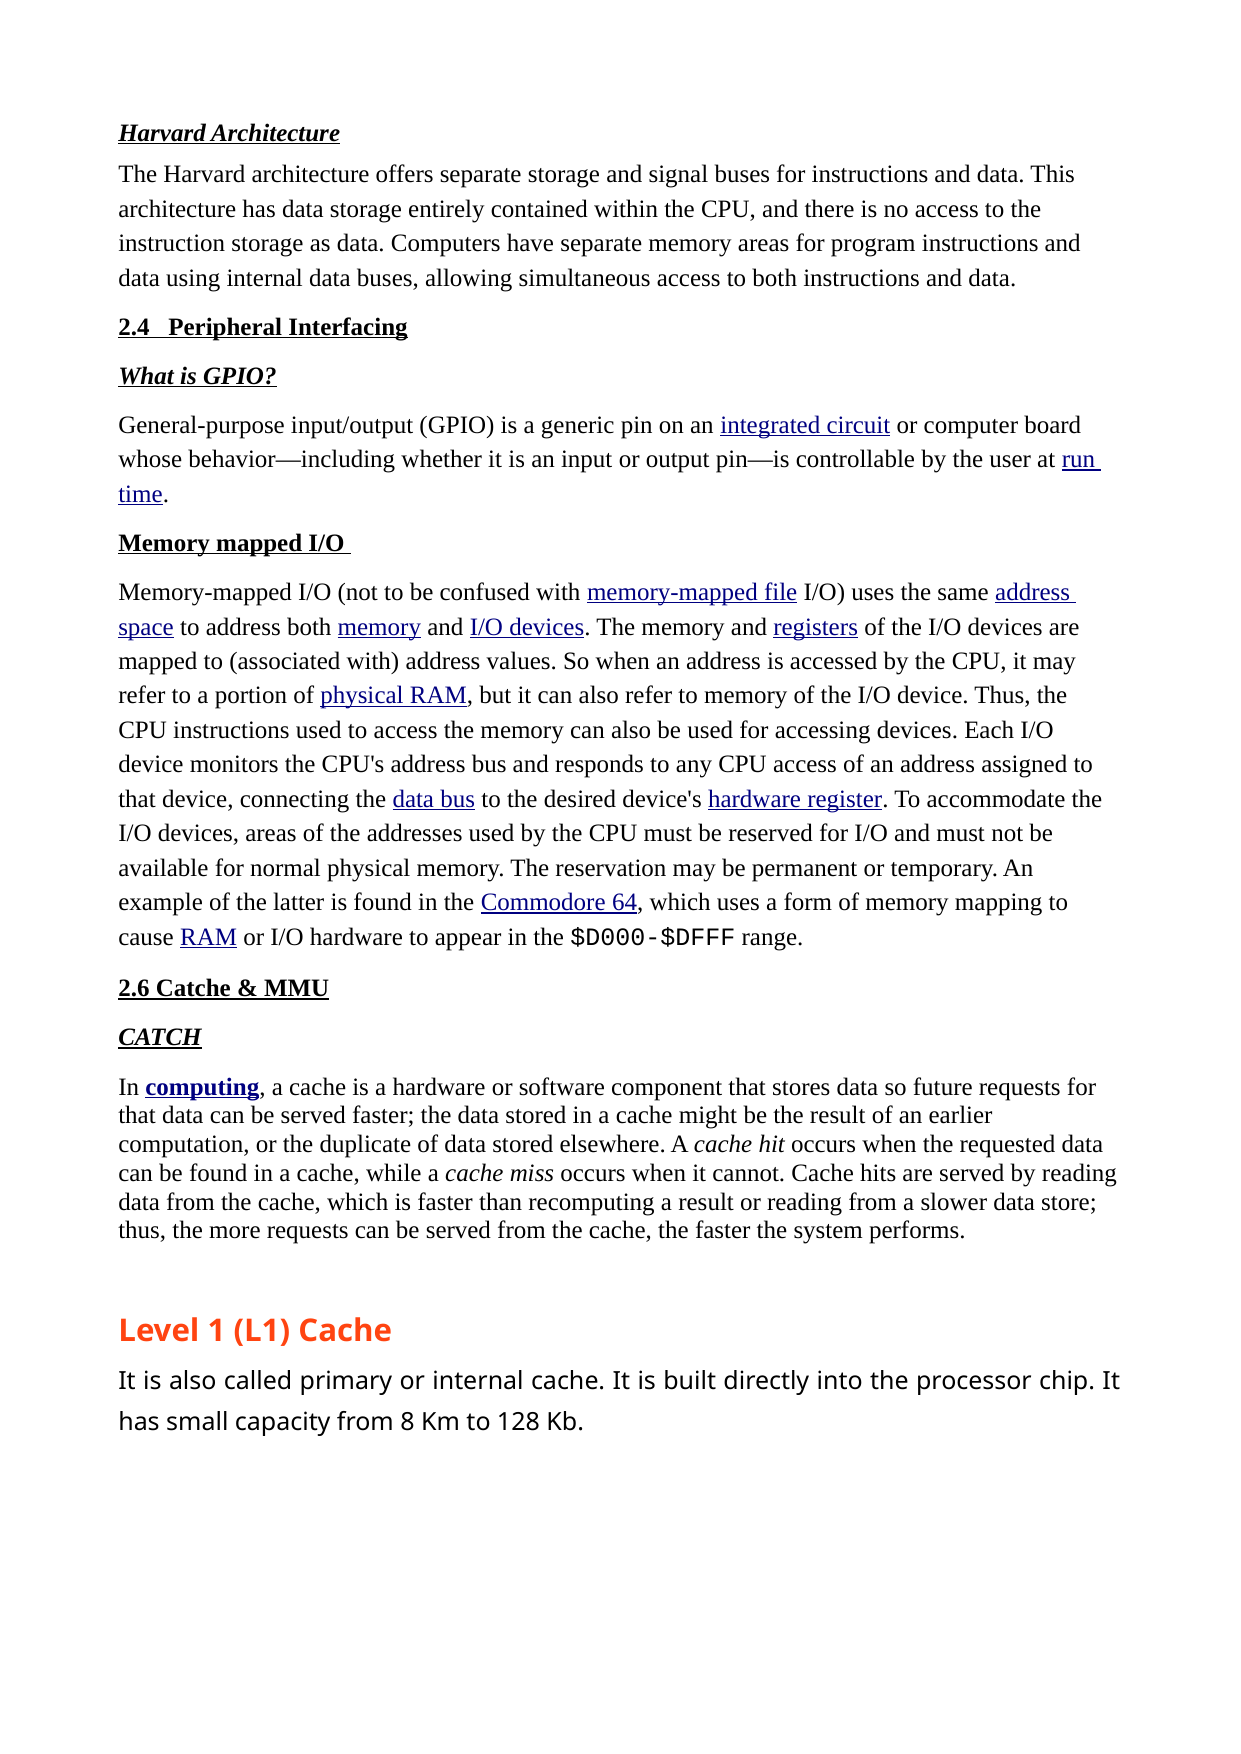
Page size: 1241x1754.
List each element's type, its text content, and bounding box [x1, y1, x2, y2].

text General-purpose input/output (GPIO) is a generic pin on an integrated circuit or computer board whose behavior—including whether it is an input or output pin—is controllable by the user at run time. [118, 410, 1122, 508]
text Memory mapped I/O [118, 528, 1122, 557]
text Memory-mapped I/O (not to be confused with memory-mapped file I/O) uses the same address space to address both memory and I/O devices. The memory and registers of the I/O devices are mapped to (associated with) address values. So when an address is accessed by the CPU, it may refer to a portion of physical RAM, but it can also refer to memory of the I/O device. Thus, the CPU instructions used to access the memory can also be used for accessing devices. Each I/O device monitors the CPU's address bus and responds to any CPU access of an address assigned to that device, connecting the data bus to the desired device's hardware register. To accommodate the I/O devices, areas of the addresses used by the CPU must be reserved for I/O and must not be available for normal physical memory. The reservation may be permanent or temporary. An example of the latter is found in the Commodore 64, which uses a form of memory mapping to cause RAM or I/O hardware to appear in the $D000-$DFFF range. [118, 577, 1122, 953]
text 2.4 Peripheral Interfacing [118, 312, 1122, 341]
text It is also called primary or internal cache. It is built directly into the processor chip. It has small capacity from 8 Km to 128 Kb. [118, 1363, 1122, 1438]
text What is GPIO? [118, 361, 1122, 390]
text CATCH [118, 1022, 1122, 1051]
text In computing, a cache is a hardware or software component that stores data so future requests for that data can be served faster; the data stored in a cache might be the result of an earlier computation, or the duplicate of data stored elsewhere. A cache hit occurs when the requested data can be found in a cache, while a cache miss occurs when it cannot. Cache hits are served by reading data from the cache, which is faster than recomputing a result or reading from a slower data store; thus, the more requests can be served from the cache, the faster the system performs. [118, 1072, 1122, 1244]
subtitle Harvard Architecture [118, 118, 1122, 147]
text 2.6 Catche & MMU [118, 973, 1122, 1002]
text The Harvard architecture offers separate storage and signal buses for instructions and data. This architecture has data storage entirely contained within the CPU, and there is no access to the instruction storage as data. Computers have separate memory areas for program instructions and data using internal data buses, allowing simultaneous access to both instructions and data. [118, 159, 1122, 292]
subtitle Level 1 (L1) Cache [118, 1308, 1122, 1350]
